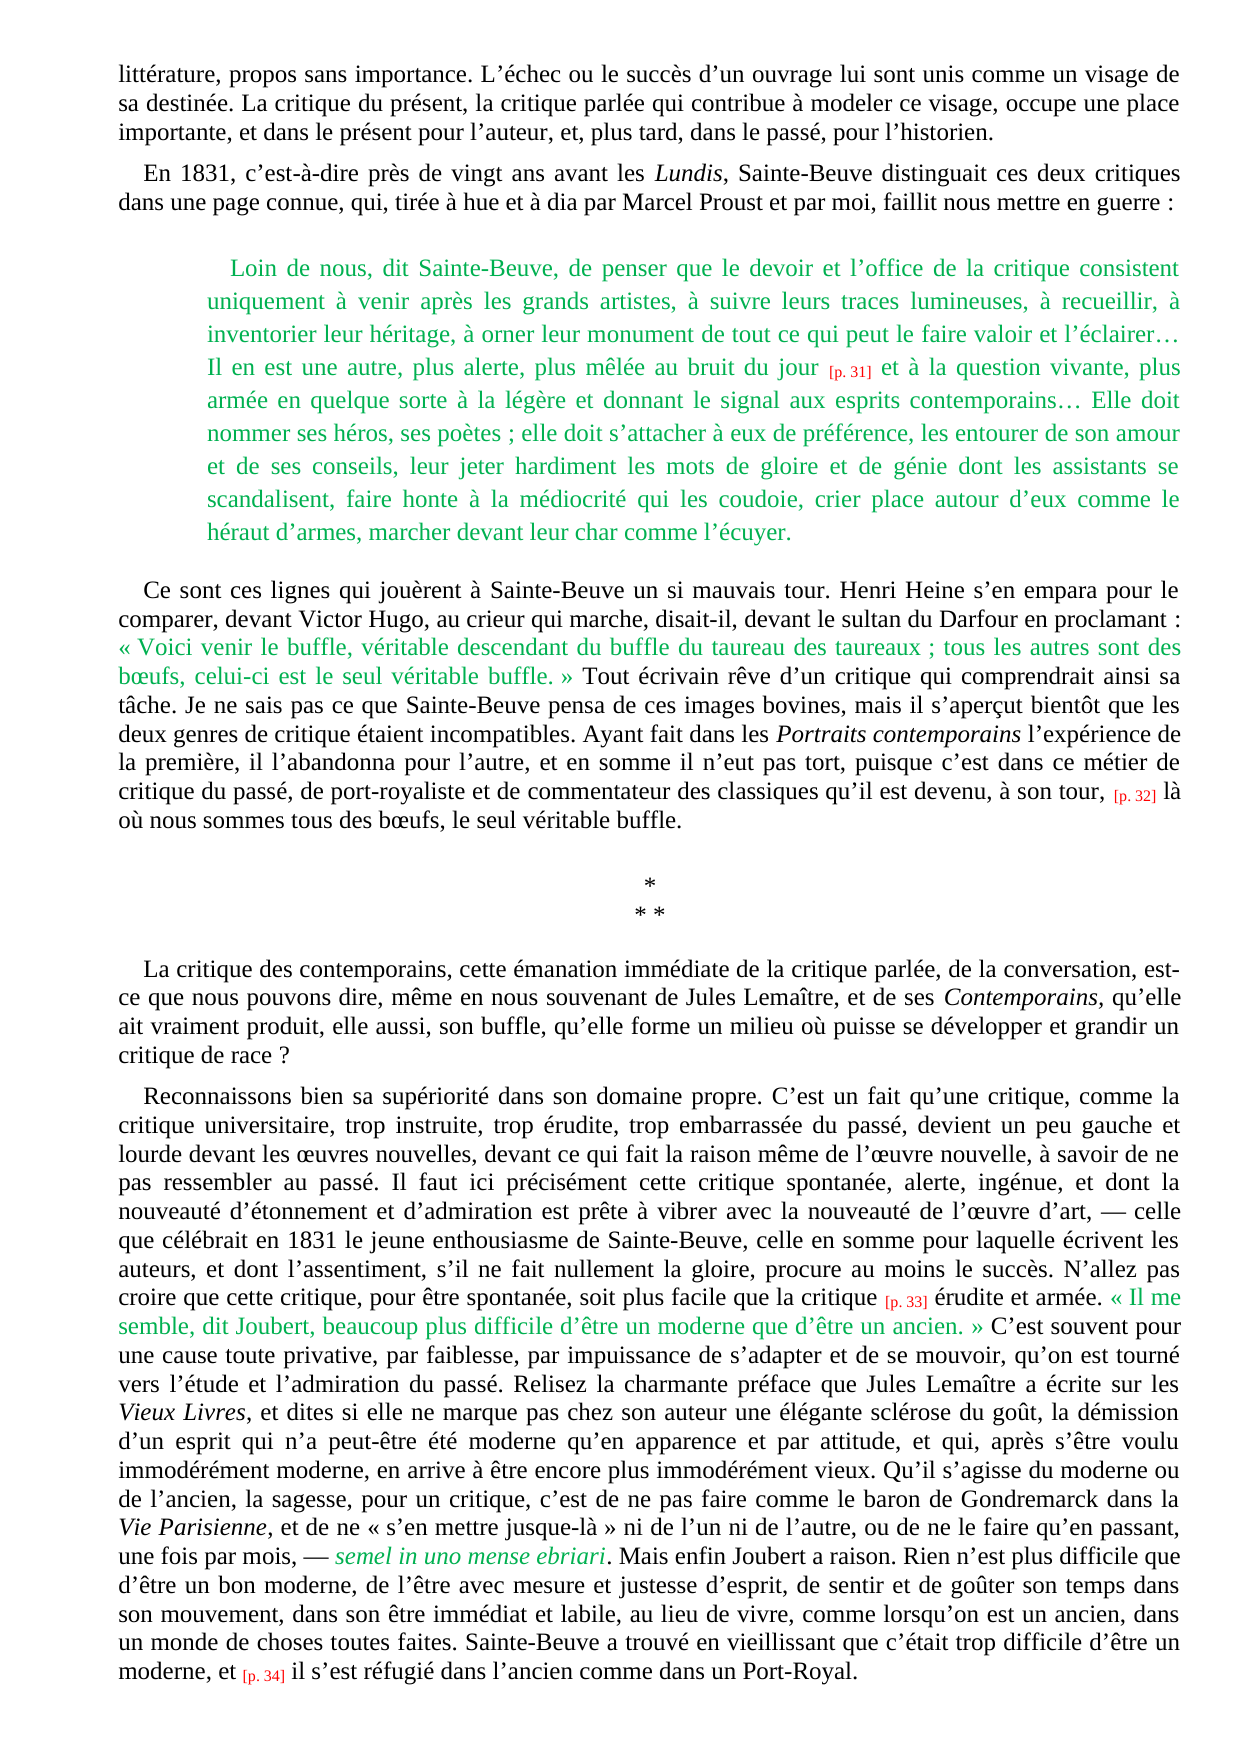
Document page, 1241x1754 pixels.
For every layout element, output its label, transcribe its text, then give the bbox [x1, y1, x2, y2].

text En 1831, c’est-à-dire près de vingt ans avant les Lundis, Sainte-Beuve distinguait ces deux critiques dans une page connue, qui, tirée à hue et à dia par Marcel Proust et par moi, faillit nous mettre en guerre : [118, 158, 1181, 215]
text Reconnaissons bien sa supériorité dans son domaine propre. C’est un fait qu’une critique, comme la critique universitaire, trop instruite, trop érudite, trop embarrassée du passé, devient un peu gauche et lourde devant les œuvres nouvelles, devant ce qui fait la raison même de l’œuvre nouvelle, à savoir de ne pas ressembler au passé. Il faut ici précisément cette critique spontanée, alerte, ingénue, et dont la nouveauté d’étonnement et d’admiration est prête à vibrer avec la nouveauté de l’œuvre d’art, — celle que célébrait en 1831 le jeune enthousiasme de Sainte-Beuve, celle en somme pour laquelle écrivent les auteurs, et dont l’assentiment, s’il ne fait nullement la gloire, procure au moins le succès. N’allez pas croire que cette critique, pour être spontanée, soit plus facile que la critique [p. 33] érudite et armée. « Il me semble, dit Joubert, beaucoup plus difficile d’être un moderne que d’être un ancien. » C’est souvent pour une cause toute privative, par faiblesse, par impuissance de s’adapter et de se mouvoir, qu’on est tourné vers l’étude et l’admiration du passé. Relisez la charmante préface que Jules Lemaître a écrite sur les Vieux Livres, et dites si elle ne marque pas chez son auteur une élégante sclérose du goût, la démission d’un esprit qui n’a peut-être été moderne qu’en apparence et par attitude, et qui, après s’être voulu immodérément moderne, en arrive à être encore plus immodérément vieux. Qu’il s’agisse du moderne ou de l’ancien, la sagesse, pour un critique, c’est de ne pas faire comme le baron de Gondremarck dans la Vie Parisienne, et de ne « s’en mettre jusque-là » ni de l’un ni de l’autre, ou de ne le faire qu’en passant, une fois par mois, — semel in uno mense ebriari. Mais enfin Joubert a raison. Rien n’est plus difficile que d’être un bon moderne, de l’être avec mesure et justesse d’esprit, de sentir et de goûter son temps dans son mouvement, dans son être immédiat et labile, au lieu de vivre, comme lorsqu’on est un ancien, dans un monde de choses toutes faites. Sainte-Beuve a trouvé en vieillissant que c’était trop difficile d’être un moderne, et [p. 34] il s’est réfugié dans l’ancien comme dans un Port-Royal. [118, 1081, 1181, 1685]
text La critique des contemporains, cette émanation immédiate de la critique parlée, de la conversation, est-ce que nous pouvons dire, même en nous souvenant de Jules Lemaître, et de ses Contemporains, qu’elle ait vraiment produit, elle aussi, son buffle, qu’elle forme un milieu où puisse se développer et grandir un critique de race ? [118, 954, 1181, 1069]
text littérature, propos sans importance. L’échec ou le succès d’un ouvrage lui sont unis comme un visage de sa destinée. La critique du présent, la critique parlée qui contribue à modeler ce visage, occupe une place importante, et dans le présent pour l’auteur, et, plus tard, dans le passé, pour l’historien. [118, 59, 1181, 145]
text Loin de nous, dit Sainte-Beuve, de penser que le devoir et l’office de la critique consistent uniquement à venir après les grands artistes, à suivre leurs traces lumineuses, à recueillir, à inventorier leur héritage, à orner leur monument de tout ce qui peut le faire valoir et l’éclairer… Il en est une autre, plus alerte, plus mêlée au bruit du jour [p. 31] et à la question vivante, plus armée en quelque sorte à la légère et donnant le signal aux esprits contemporains… Elle doit nommer ses héros, ses poètes ; elle doit s’attacher à eux de préférence, les entourer de son amour et de ses conseils, leur jeter hardiment les mots de gloire et de génie dont les assistants se scandalisent, faire honte à la médiocrité qui les coudoie, crier place autour d’eux comme le héraut d’armes, marcher devant leur char comme l’écuyer. [207, 253, 1181, 546]
text Ce sont ces lignes qui jouèrent à Sainte-Beuve un si mauvais tour. Henri Heine s’en empara pour le comparer, devant Victor Hugo, au crieur qui marche, disait-il, devant le sultan du Darfour en proclamant : « Voici venir le buffle, véritable descendant du buffle du taureau des taureaux ; tous les autres sont des bœufs, celui-ci est le seul véritable buffle. » Tout écrivain rêve d’un critique qui comprendrait ainsi sa tâche. Je ne sais pas ce que Sainte-Beuve pensa de ces images bovines, mais il s’aperçut bientôt que les deux genres de critique étaient incompatibles. Ayant fait dans les Portraits contemporains l’expérience de la première, il l’abandonna pour l’autre, et en somme il n’eut pas tort, puisque c’est dans ce métier de critique du passé, de port-royaliste et de commentateur des classiques qu’il est devenu, à son tour, [p. 32] là où nous sommes tous des bœufs, le seul véritable buffle. [118, 575, 1181, 834]
text * * * [118, 871, 1181, 929]
